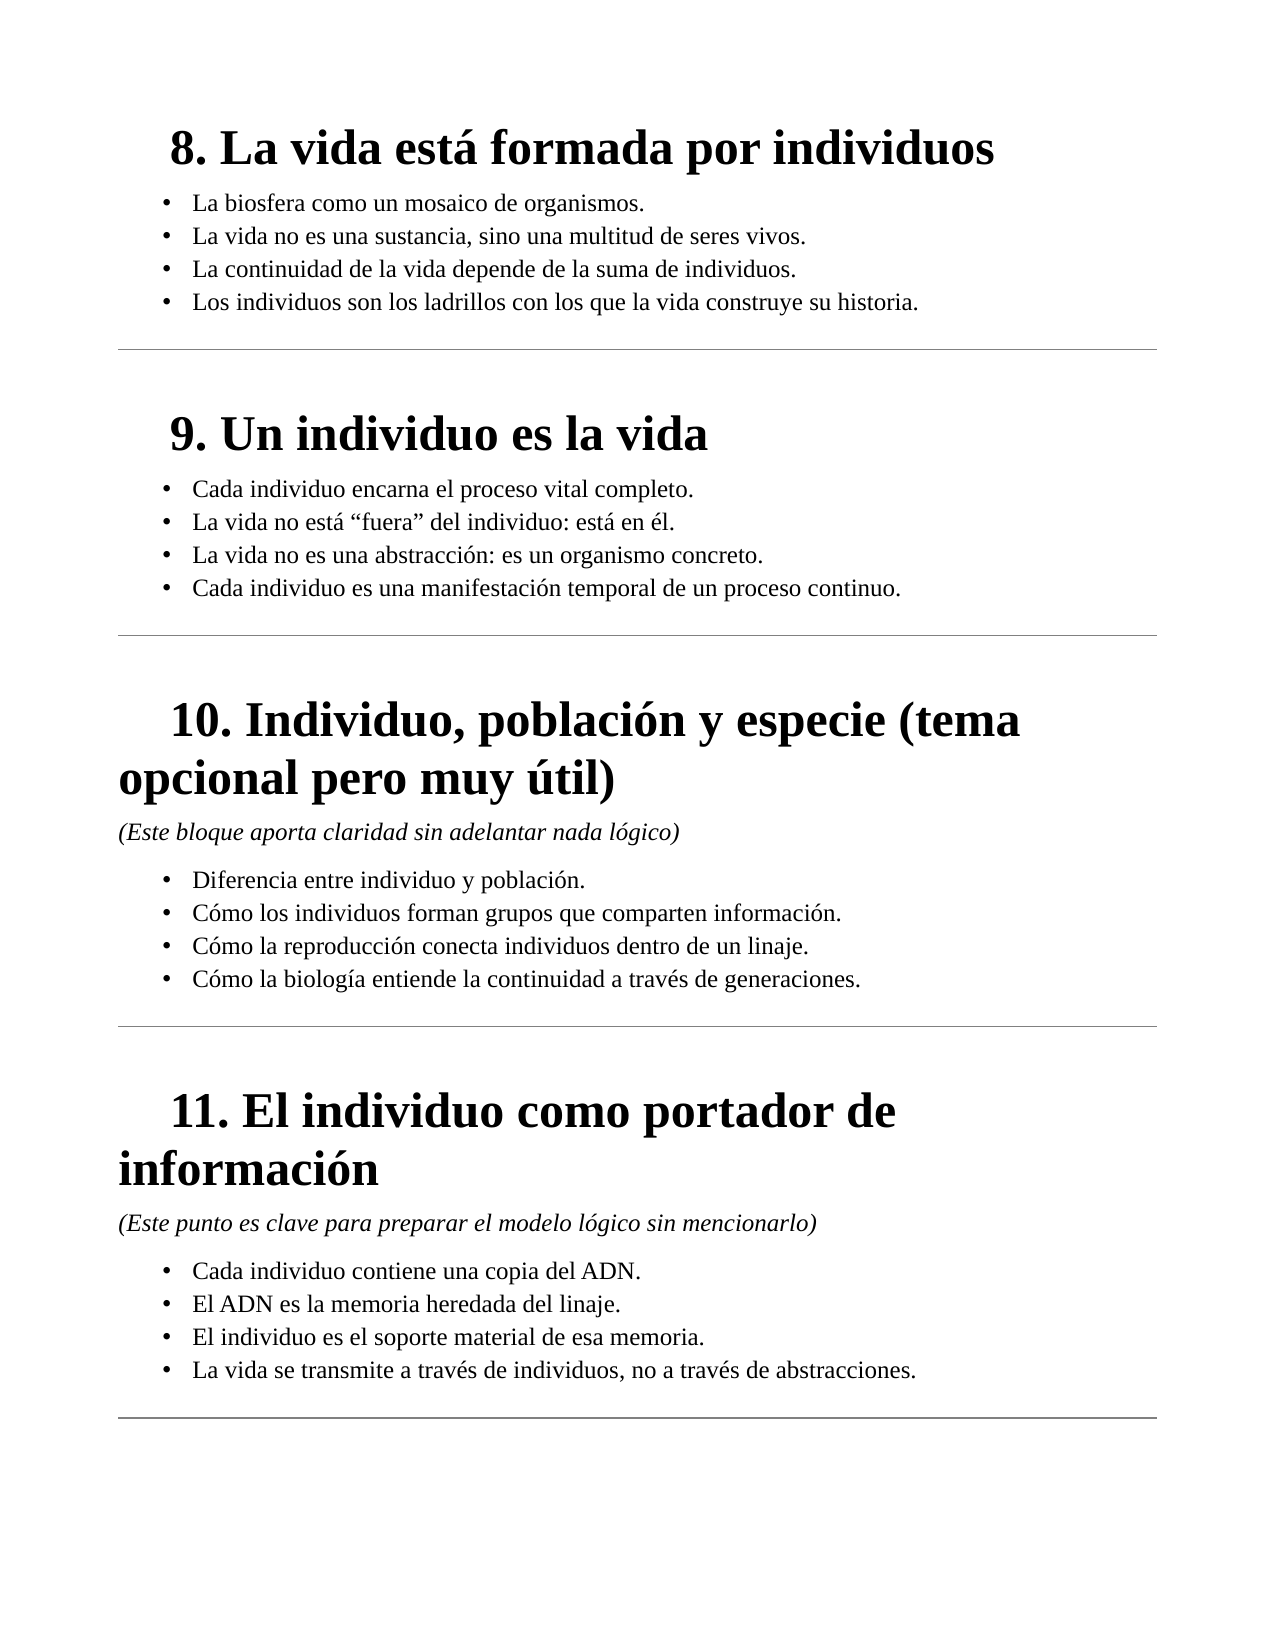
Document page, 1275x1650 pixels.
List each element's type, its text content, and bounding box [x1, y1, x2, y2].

text (Este bloque aporta claridad sin adelantar nada lógico) [118, 817, 1157, 846]
subtitle 🧬 11. El individuo como portador de información [118, 1081, 1157, 1196]
text (Este punto es clave para preparar el modelo lógico sin mencionarlo) [118, 1208, 1157, 1237]
list Cómo los individuos forman grupos que comparten información. [162, 898, 1157, 927]
list Cómo la biología entiende la continuidad a través de generaciones. [162, 964, 1157, 993]
list La vida no es una sustancia, sino una multitud de seres vivos. [162, 221, 1157, 250]
list Cada individuo encarna el proceso vital completo. [162, 474, 1157, 503]
list El ADN es la memoria heredada del linaje. [162, 1289, 1157, 1318]
subtitle 🌱 8. La vida está formada por individuos [118, 118, 1157, 176]
list Diferencia entre individuo y población. [162, 865, 1157, 894]
subtitle 🌐 10. Individuo, población y especie (tema opcional pero muy útil) [118, 690, 1157, 805]
list La continuidad de la vida depende de la suma de individuos. [162, 254, 1157, 283]
list La vida se transmite a través de individuos, no a través de abstracciones. [162, 1355, 1157, 1384]
list La vida no es una abstracción: es un organismo concreto. [162, 540, 1157, 569]
list Los individuos son los ladrillos con los que la vida construye su historia. [162, 287, 1157, 316]
list El individuo es el soporte material de esa memoria. [162, 1322, 1157, 1351]
list Cómo la reproducción conecta individuos dentro de un linaje. [162, 931, 1157, 960]
list La biosfera como un mosaico de organismos. [162, 188, 1157, 217]
list Cada individuo es una manifestación temporal de un proceso continuo. [162, 573, 1157, 602]
list La vida no está “fuera” del individuo: está en él. [162, 507, 1157, 536]
subtitle 🔁 9. Un individuo es la vida [118, 404, 1157, 462]
list Cada individuo contiene una copia del ADN. [162, 1256, 1157, 1285]
